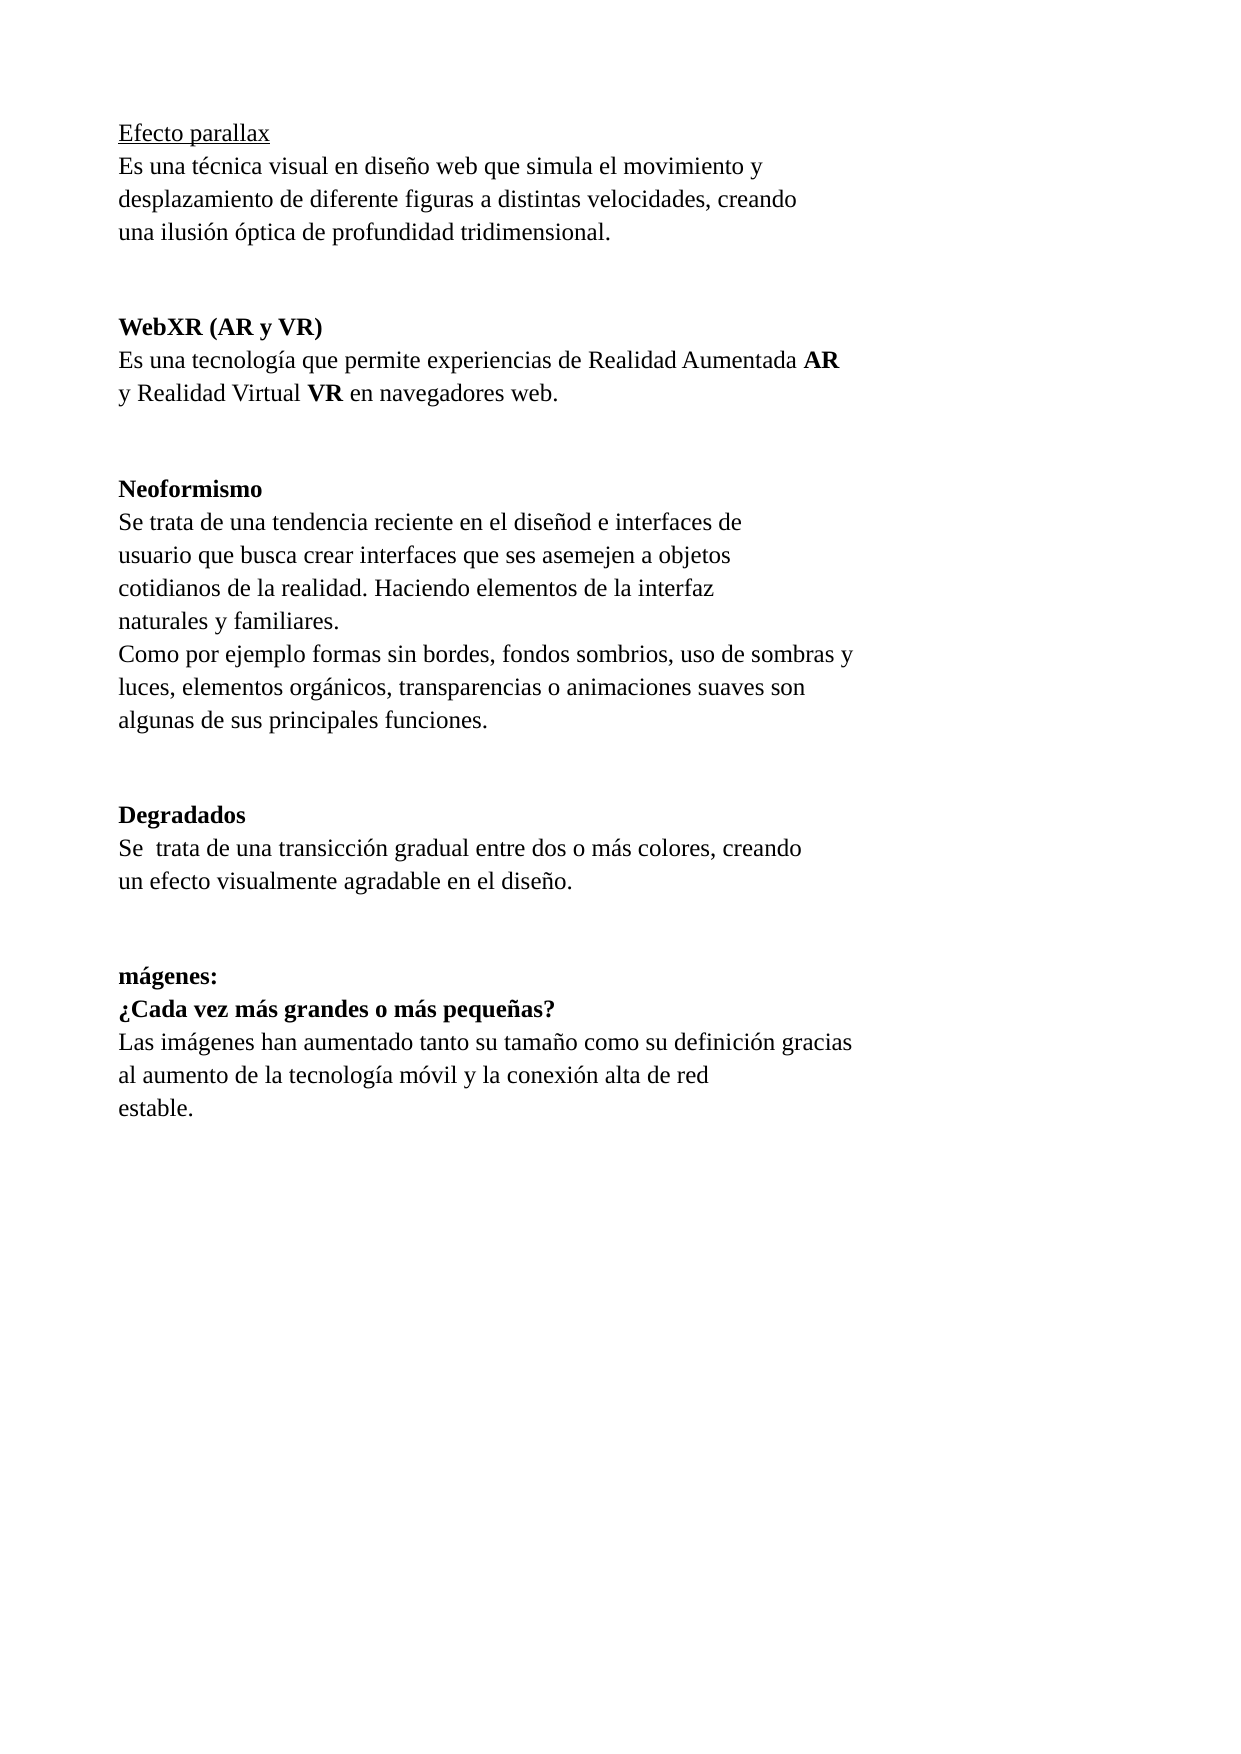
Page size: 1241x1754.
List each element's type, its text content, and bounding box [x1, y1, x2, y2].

text Degradados Se trata de una transicción gradual entre dos o más colores, creando un efecto visualmente agradable en el diseño. [118, 800, 1122, 895]
text Neoformismo Se trata de una tendencia reciente en el diseñod e interfaces de usuario que busca crear interfaces que ses asemejen a objetos cotidianos de la realidad. Haciendo elementos de la interfaz naturales y familiares. Como por ejemplo formas sin bordes, fondos sombrios, uso de sombras y luces, elementos orgánicos, transparencias o animaciones suaves son algunas de sus principales funciones. [118, 474, 1122, 733]
text WebXR (AR y VR) Es una tecnología que permite experiencias de Realidad Aumentada AR y Realidad Virtual VR en navegadores web. [118, 312, 1122, 407]
text mágenes: ¿Cada vez más grandes o más pequeñas? Las imágenes han aumentado tanto su tamaño como su definición gracias al aumento de la tecnología móvil y la conexión alta de red estable. [118, 961, 1122, 1122]
text Efecto parallax Es una técnica visual en diseño web que simula el movimiento y desplazamiento de diferente figuras a distintas velocidades, creando una ilusión óptica de profundidad tridimensional. [118, 118, 1122, 246]
